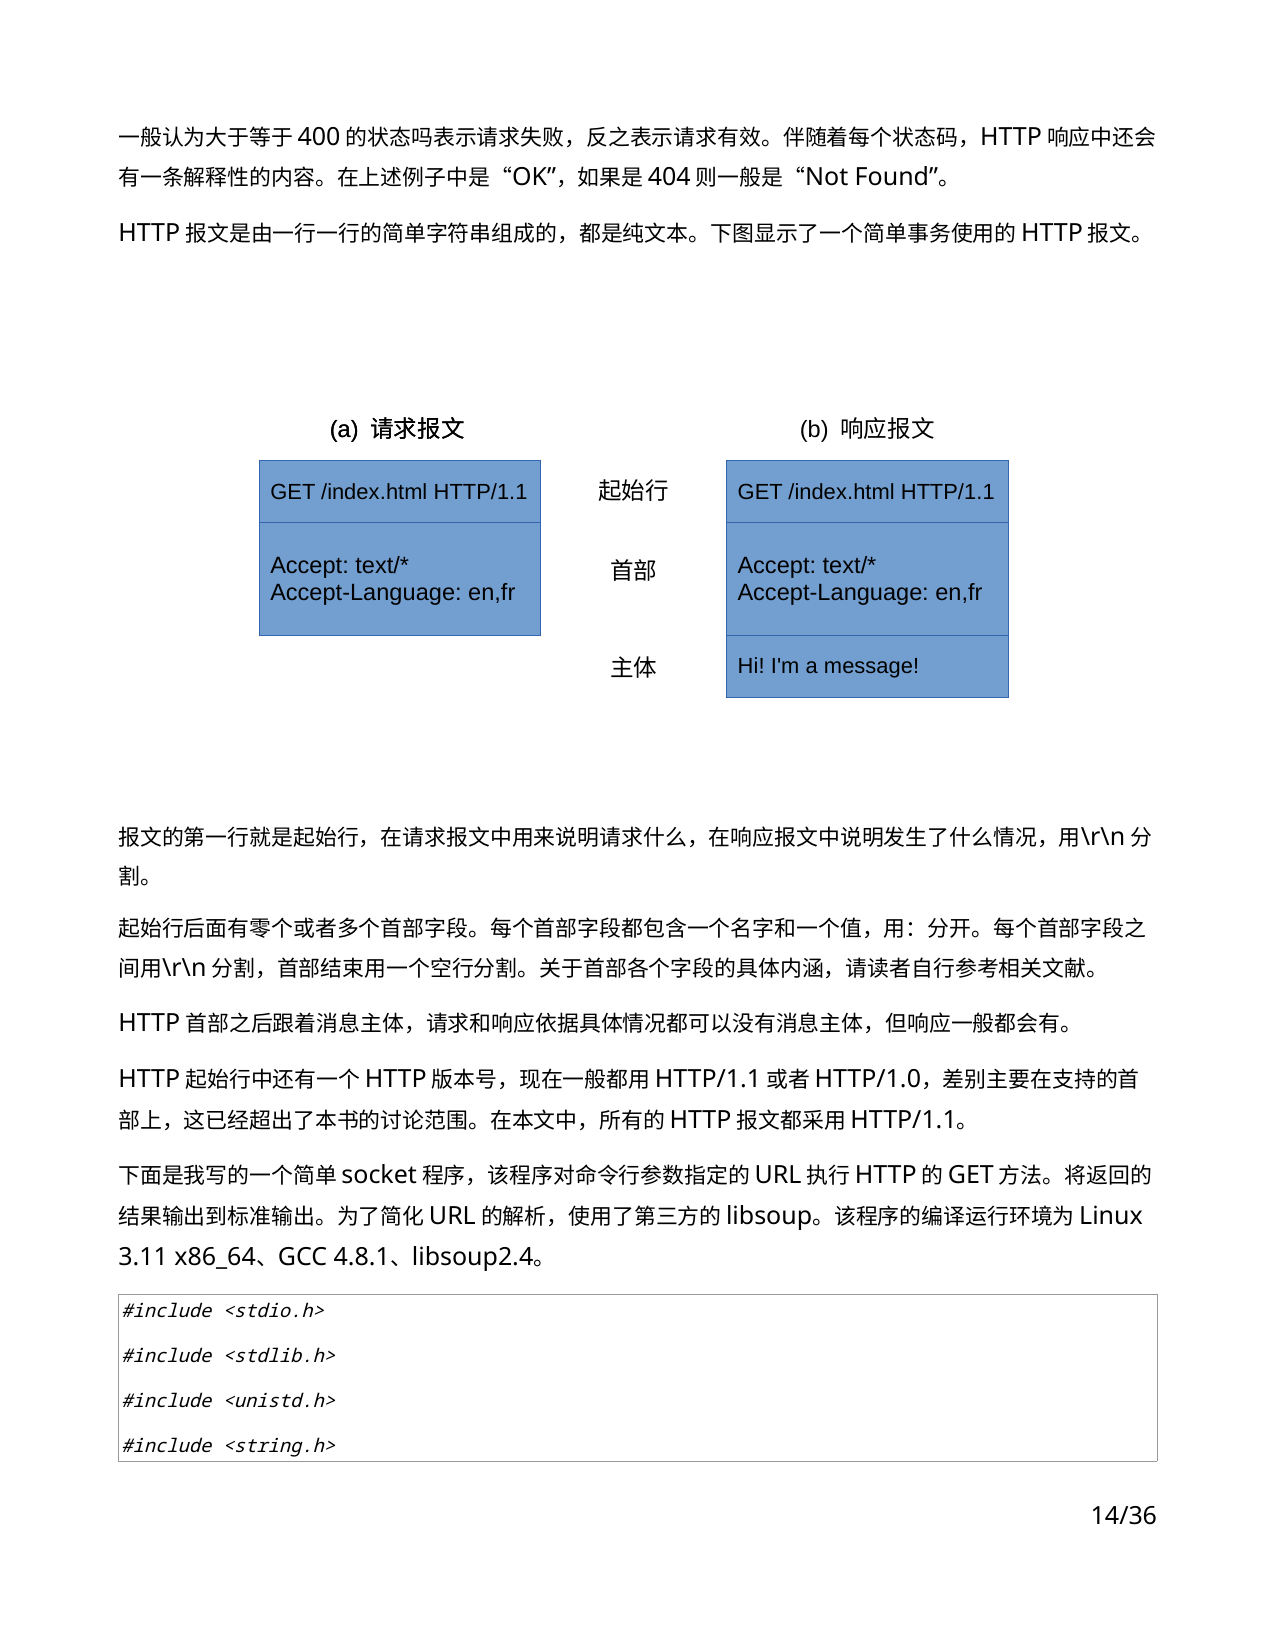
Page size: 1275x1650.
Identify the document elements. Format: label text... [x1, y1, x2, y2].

text #include <stdio.h> [119, 1295, 1157, 1322]
text HTTP首部之后跟着消息主体，请求和响应依据具体情况都可以没有消息主体，但响应一般都会有。 [118, 1005, 1157, 1039]
text 一般认为大于等于400的状态吗表示请求失败，反之表示请求有效。伴随着每个状态码，HTTP响应中还会有一条解释性的内容。在上述例子中是“OK”，如果是404则一般是“Not Found”。 [118, 118, 1157, 193]
text 下面是我写的一个简单socket程序，该程序对命令行参数指定的URL执行HTTP的GET方法。将返回的结果输出到标准输出。为了简化URL的解析，使用了第三方的libsoup。该程序的编译运行环境为Linux 3.11 x86_64、GCC 4.8.1、libsoup2.4。 [118, 1157, 1157, 1272]
text HTTP起始行中还有一个HTTP版本号，现在一般都用HTTP/1.1或者HTTP/1.0，差别主要在支持的首部上，这已经超出了本书的讨论范围。在本文中，所有的HTTP报文都采用HTTP/1.1。 [118, 1061, 1157, 1135]
text #include <unistd.h> [119, 1384, 1157, 1413]
text #include <string.h> [119, 1429, 1157, 1461]
text 起始行后面有零个或者多个首部字段。每个首部字段都包含一个名字和一个值，用：分开。每个首部字段之间用\r\n分割，首部结束用一个空行分割。关于首部各个字段的具体内涵，请读者自行参考相关文献。 [118, 911, 1157, 984]
text #include <stdlib.h> [119, 1339, 1157, 1368]
text HTTP报文是由一行一行的简单字符串组成的，都是纯文本。下图显示了一个简单事务使用的HTTP报文。 [118, 214, 1157, 248]
text 报文的第一行就是起始行，在请求报文中用来说明请求什么，在响应报文中说明发生了什么情况，用\r\n分割。 [118, 325, 1157, 890]
